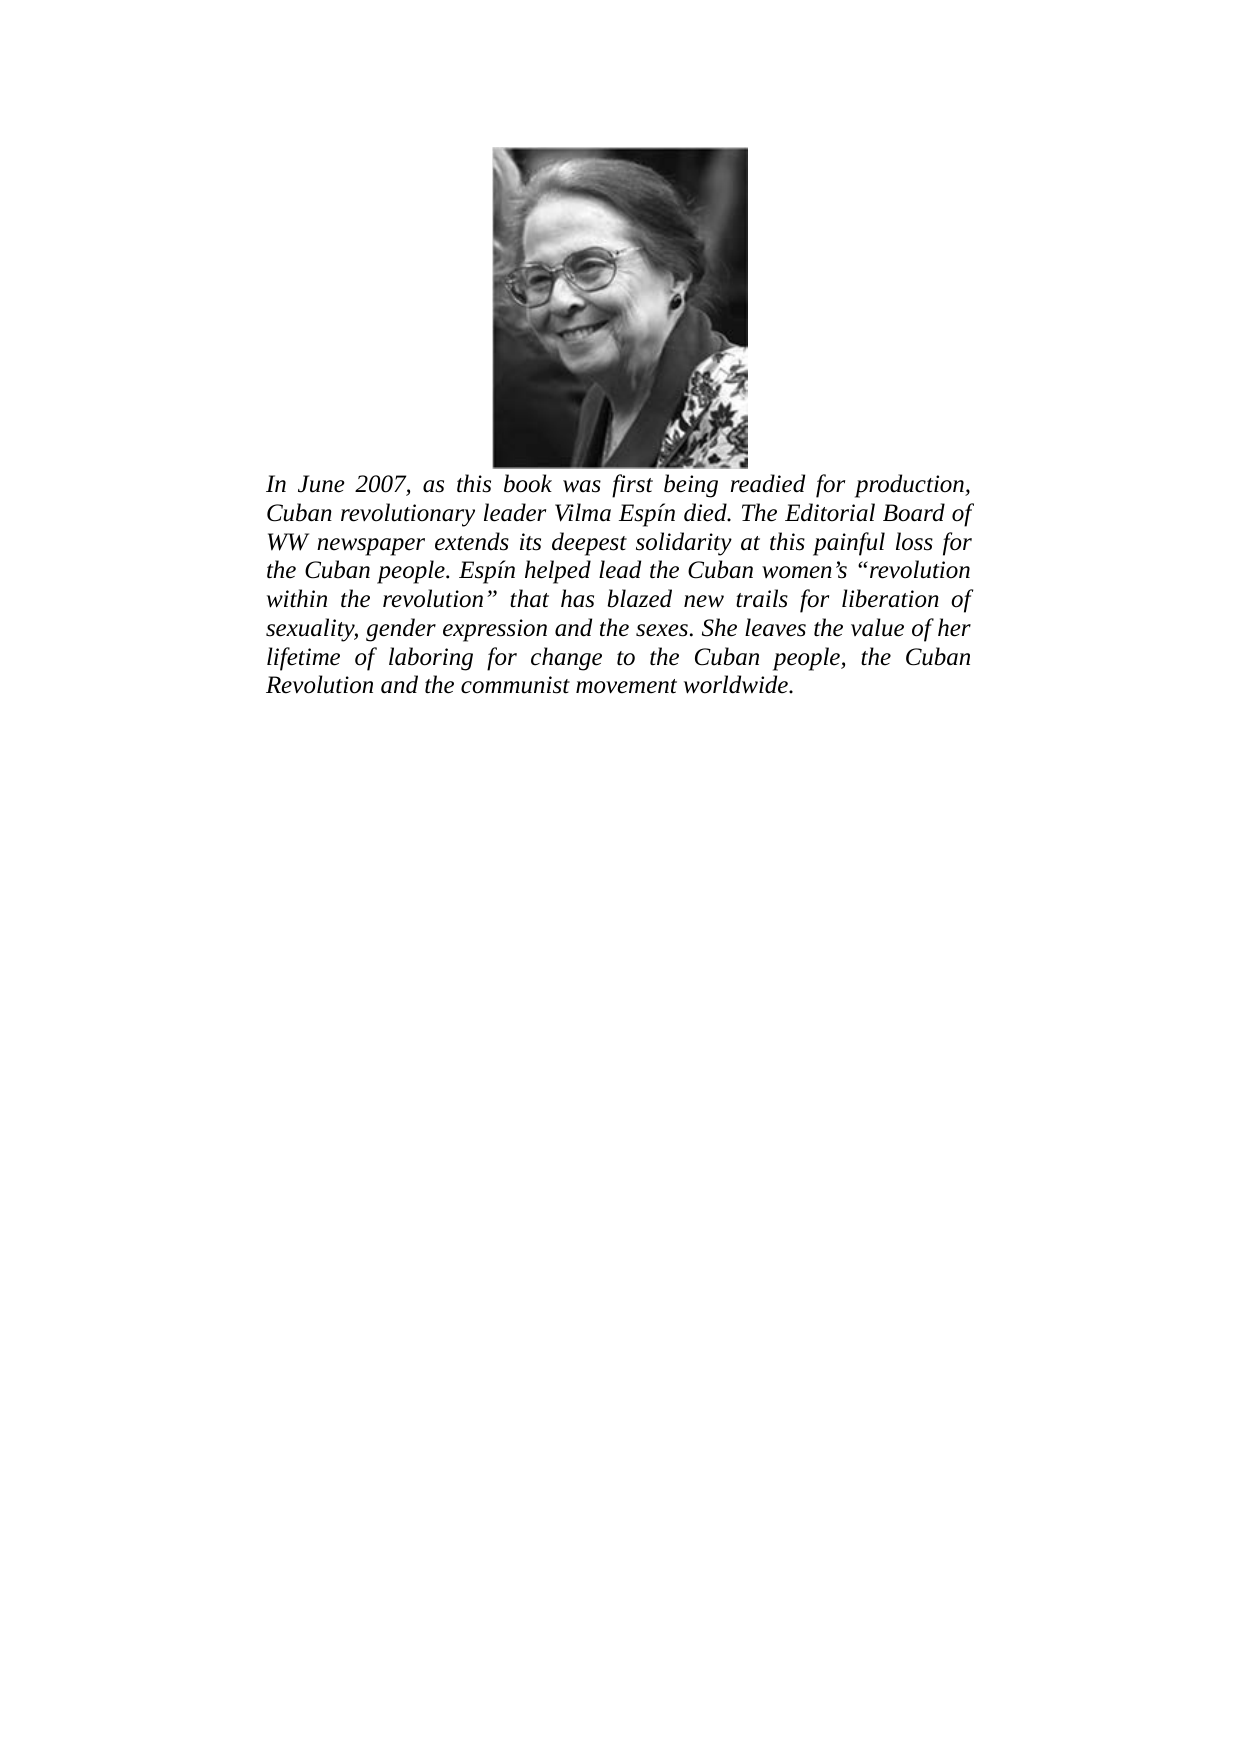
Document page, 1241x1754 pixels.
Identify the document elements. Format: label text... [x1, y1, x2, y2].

text In June 2007, as this book was first being readied for production, Cuban revolutionary leader Vilma Espín died. The Editorial Board of WW newspaper extends its deepest solidarity at this painful loss for the Cuban people. Espín helped lead the Cuban women’s “revolution within the revolution” that has blazed new trails for liberation of sexuality, gender expression and the sexes. She leaves the value of her lifetime of laboring for change to the Cuban people, the Cuban Revolution and the communist movement worldwide. [266, 148, 974, 699]
picture [492, 147, 748, 469]
